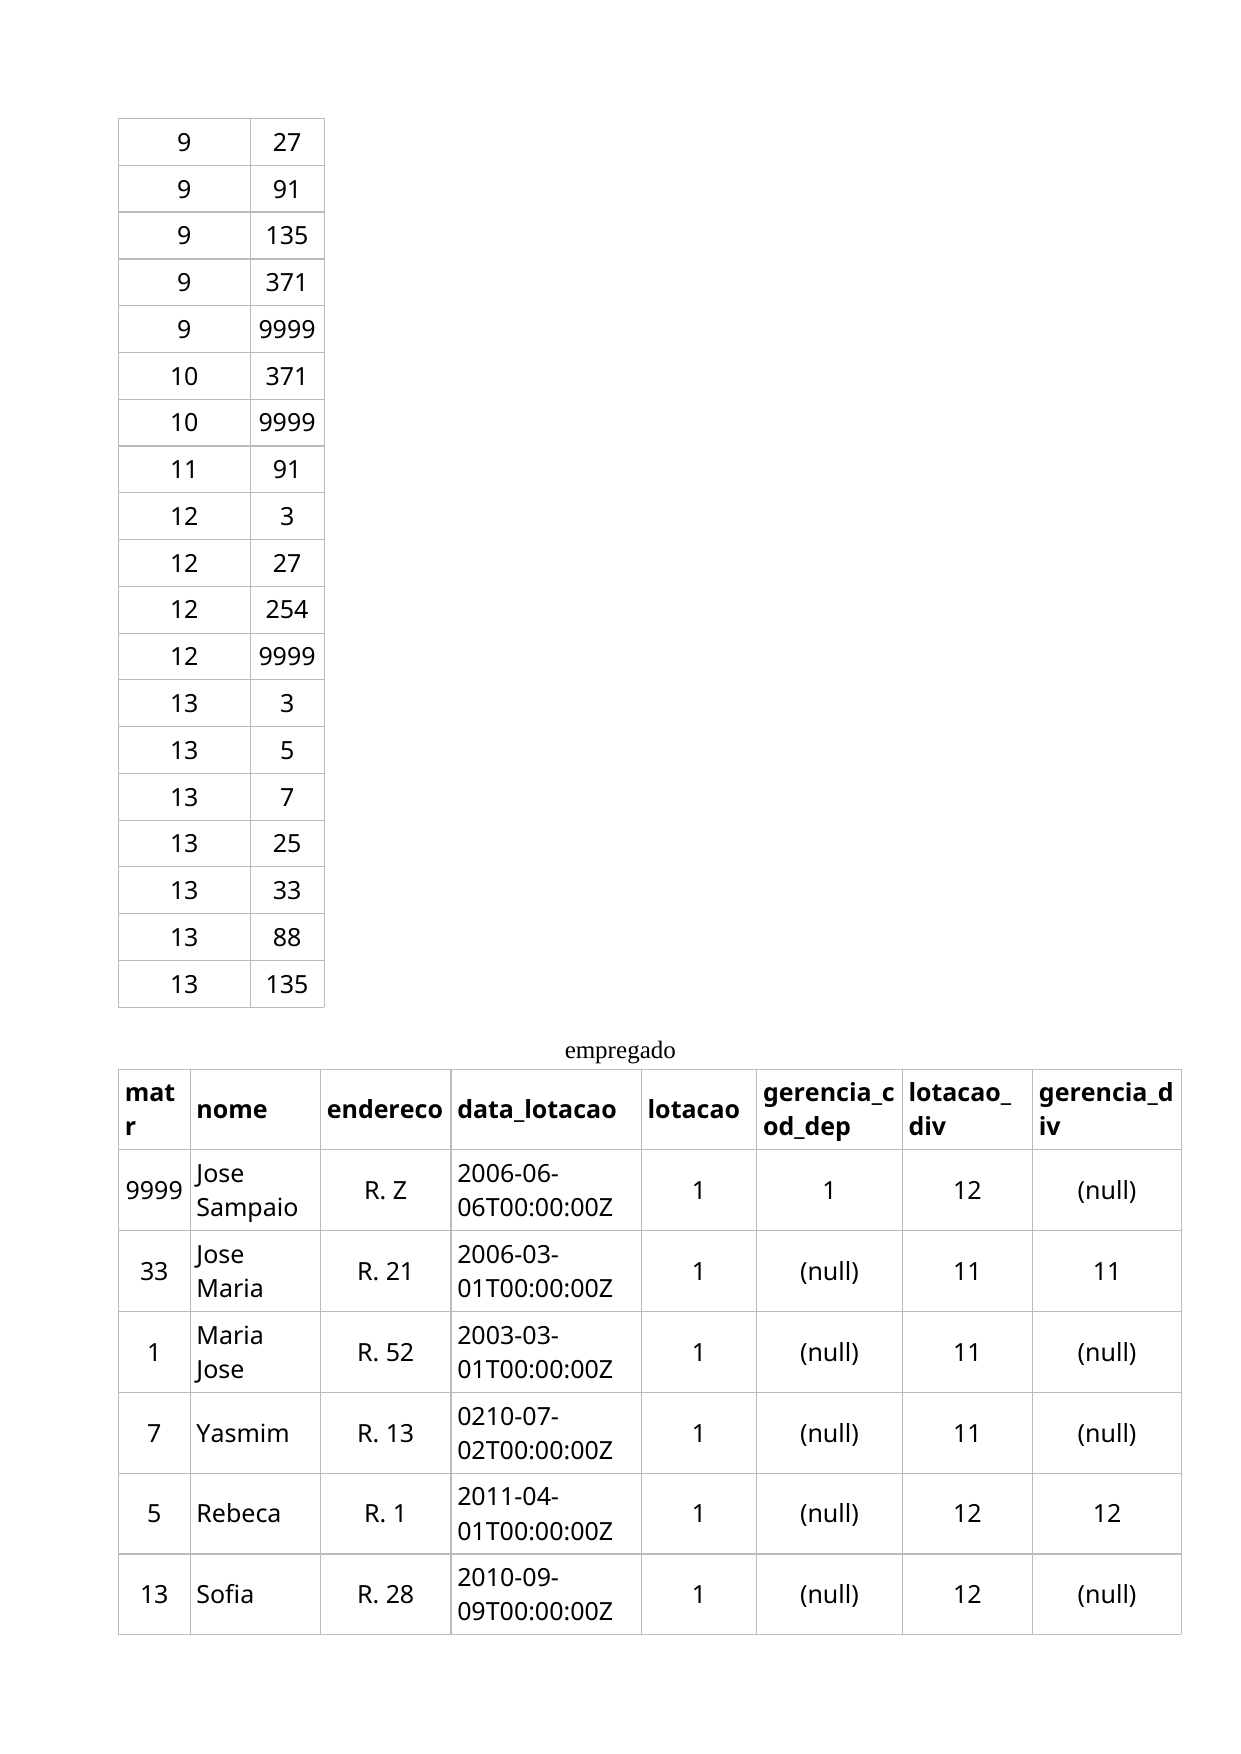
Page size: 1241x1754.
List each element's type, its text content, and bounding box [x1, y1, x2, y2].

table_header nome [191, 1070, 320, 1149]
table_cell 371 [251, 260, 324, 305]
table_cell 11 [903, 1312, 1032, 1392]
table_cell 13 [119, 961, 250, 1007]
table_cell 13 [119, 727, 250, 773]
table_cell 7 [119, 1393, 190, 1473]
table_cell 3 [251, 493, 324, 539]
table_cell Yasmim [191, 1393, 320, 1473]
table_cell 12 [119, 634, 250, 679]
table_cell 9999 [119, 1150, 190, 1230]
table_cell 12 [903, 1474, 1032, 1553]
table_cell 9 [119, 166, 250, 211]
table_cell 9 [119, 306, 250, 352]
table_cell (null) [1033, 1150, 1181, 1230]
table_cell 9999 [251, 306, 324, 352]
table_cell 1 [642, 1231, 756, 1311]
table_cell 135 [251, 213, 324, 258]
table_cell Sofia [191, 1555, 320, 1634]
table_cell 10 [119, 400, 250, 445]
table_cell 0210-07-02T00:00:00Z [452, 1393, 641, 1473]
table_cell 13 [119, 1555, 190, 1634]
table_cell (null) [1033, 1312, 1181, 1392]
table_cell 11 [1033, 1231, 1181, 1311]
table_cell 2006-03-01T00:00:00Z [452, 1231, 641, 1311]
table_cell 13 [119, 680, 250, 726]
table_cell 1 [642, 1312, 756, 1392]
table_cell 33 [119, 1231, 190, 1311]
table_cell 12 [119, 493, 250, 539]
table_cell 13 [119, 914, 250, 960]
table_cell 12 [119, 540, 250, 586]
table_cell 371 [251, 353, 324, 399]
table_cell 91 [251, 166, 324, 211]
table_cell 135 [251, 961, 324, 1007]
table_cell (null) [757, 1474, 902, 1553]
table_cell Jose Maria [191, 1231, 320, 1311]
table_cell 1 [642, 1555, 756, 1634]
table_cell R. 28 [321, 1555, 450, 1634]
table_cell 254 [251, 587, 324, 633]
table_cell 7 [251, 774, 324, 820]
table_cell 2003-03-01T00:00:00Z [452, 1312, 641, 1392]
table_cell (null) [757, 1231, 902, 1311]
table_header endereco [321, 1070, 450, 1149]
table_cell (null) [757, 1312, 902, 1392]
table_cell 9 [119, 119, 250, 165]
table_cell 3 [251, 680, 324, 726]
table_cell 27 [251, 119, 324, 165]
table_cell 25 [251, 821, 324, 866]
table_cell (null) [757, 1555, 902, 1634]
table_cell 12 [119, 587, 250, 633]
table_cell 1 [642, 1393, 756, 1473]
table_cell (null) [1033, 1393, 1181, 1473]
table_cell 11 [903, 1393, 1032, 1473]
text empregado [118, 1036, 1122, 1064]
table_cell 13 [119, 774, 250, 820]
table_cell 1 [642, 1474, 756, 1553]
table_header matr [119, 1070, 190, 1149]
table_cell 91 [251, 447, 324, 492]
table_cell R. 21 [321, 1231, 450, 1311]
table_cell 88 [251, 914, 324, 960]
table_cell 12 [903, 1150, 1032, 1230]
table_cell 9999 [251, 634, 324, 679]
table_cell 5 [251, 727, 324, 773]
table_cell (null) [757, 1393, 902, 1473]
table_cell Maria Jose [191, 1312, 320, 1392]
table_header lotacao_div [903, 1070, 1032, 1149]
table_cell 13 [119, 821, 250, 866]
table_cell 12 [903, 1555, 1032, 1634]
table_cell 2011-04-01T00:00:00Z [452, 1474, 641, 1553]
table_cell 1 [642, 1150, 756, 1230]
table_cell R. 13 [321, 1393, 450, 1473]
table_header lotacao [642, 1070, 756, 1149]
table_cell 9 [119, 213, 250, 258]
table_header gerencia_div [1033, 1070, 1181, 1149]
table_cell 12 [1033, 1474, 1181, 1553]
table_cell (null) [1033, 1555, 1181, 1634]
table_cell 1 [757, 1150, 902, 1230]
table_cell 11 [119, 447, 250, 492]
table_cell 2006-06-06T00:00:00Z [452, 1150, 641, 1230]
table_cell 1 [119, 1312, 190, 1392]
table_header data_lotacao [452, 1070, 641, 1149]
table_cell 10 [119, 353, 250, 399]
table_cell 2010-09-09T00:00:00Z [452, 1555, 641, 1634]
table_cell 27 [251, 540, 324, 586]
table_cell R. 1 [321, 1474, 450, 1553]
table_cell 33 [251, 867, 324, 913]
table_cell R. Z [321, 1150, 450, 1230]
table_cell 5 [119, 1474, 190, 1553]
table_cell R. 52 [321, 1312, 450, 1392]
table_header gerencia_cod_dep [757, 1070, 902, 1149]
table_cell 9 [119, 260, 250, 305]
table_cell 11 [903, 1231, 1032, 1311]
table_cell 13 [119, 867, 250, 913]
table_cell Rebeca [191, 1474, 320, 1553]
table_cell Jose Sampaio [191, 1150, 320, 1230]
table_cell 9999 [251, 400, 324, 445]
